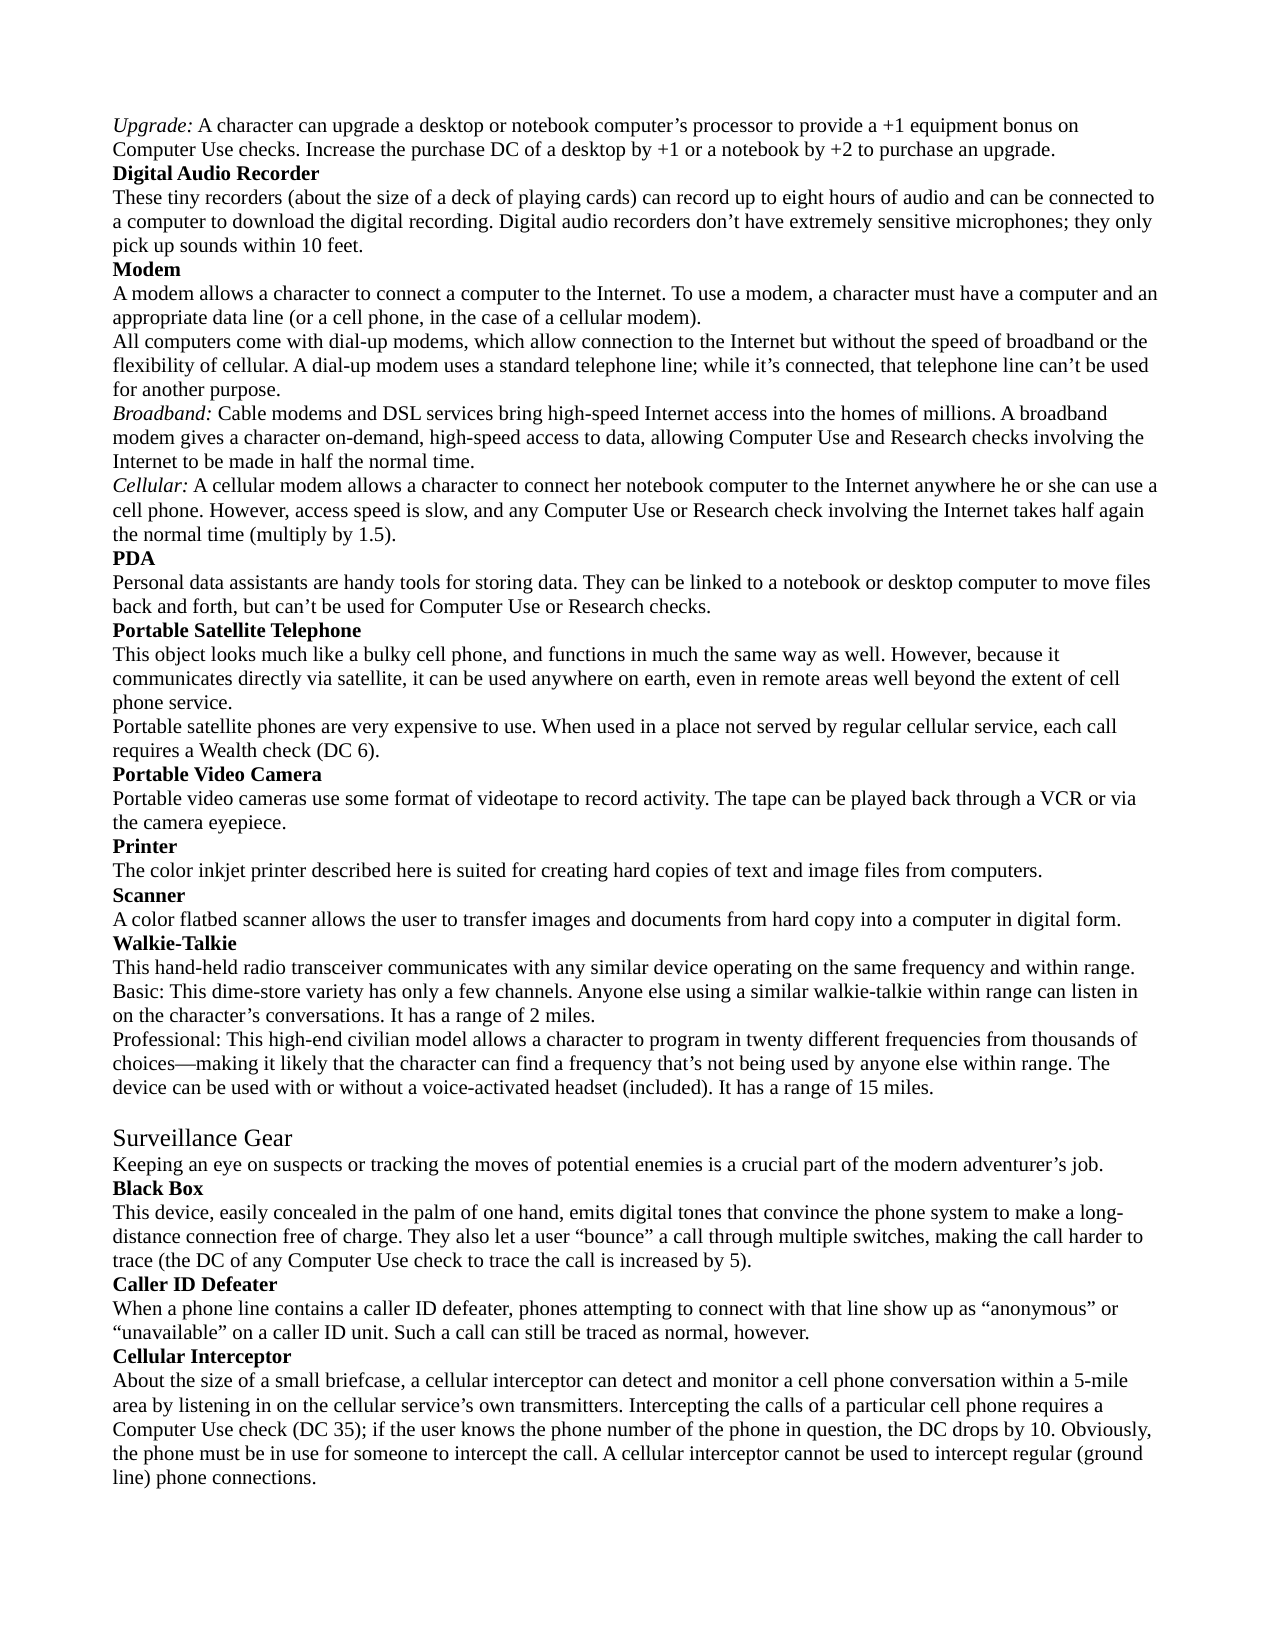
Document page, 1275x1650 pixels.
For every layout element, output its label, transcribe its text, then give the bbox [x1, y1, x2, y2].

text When a phone line contains a caller ID defeater, phones attempting to connect with that line show up as “anonymous” or “unavailable” on a caller ID unit. Such a call can still be traced as normal, however. [112, 1296, 1162, 1344]
text A modem allows a character to connect a computer to the Internet. To use a modem, a character must have a computer and an appropriate data line (or a cell phone, in the case of a cellular modem). [112, 281, 1162, 329]
subtitle Cellular Interceptor [112, 1344, 1162, 1368]
text This object looks much like a bulky cell phone, and functions in much the same way as well. However, because it communicates directly via satellite, it can be used any­where on earth, even in remote areas well beyond the extent of cell phone service. [112, 642, 1162, 714]
subtitle Scanner [112, 882, 1162, 907]
text Broadband: Cable modems and DSL services bring high-speed Internet access into the homes of millions. A broadband modem gives a character on-demand, high-speed access to data, allowing Computer Use and Research checks involving the Internet to be made in half the normal time. [112, 401, 1162, 473]
subtitle Black Box [112, 1176, 1162, 1200]
subtitle Walkie-Talkie [112, 931, 1162, 955]
text All computers come with dial-up modems, which allow connection to the Internet but without the speed of broadband or the flexibility of cellular. A dial-up modem uses a standard telephone line; while it’s connected, that telephone line can’t be used for another purpose. [112, 329, 1162, 401]
subtitle Digital Audio Recorder [112, 161, 1162, 185]
subtitle Printer [112, 834, 1162, 858]
text Upgrade: A character can upgrade a desktop or notebook computer’s processor to provide a +1 equipment bonus on Computer Use checks. Increase the purchase DC of a desktop by +1 or a notebook by +2 to purchase an upgrade. [112, 112, 1162, 161]
subtitle Modem [112, 257, 1162, 281]
text Personal data assistants are handy tools for storing data. They can be linked to a notebook or desktop computer to move files back and forth, but can’t be used for Computer Use or Research checks. [112, 570, 1162, 618]
text Cellular: A cellular modem allows a character to connect her notebook computer to the Internet anywhere he or she can use a cell phone. However, access speed is slow, and any Computer Use or Research check involving the Internet takes half again the normal time (multiply by 1.5). [112, 473, 1162, 546]
text Portable satellite phones are very expensive to use. When used in a place not served by regular cellular service, each call requires a Wealth check (DC 6). [112, 714, 1162, 762]
subtitle Portable Video Camera [112, 762, 1162, 786]
text Surveillance Gear [112, 1123, 1162, 1152]
text Basic: This dime-store variety has only a few channels. Anyone else using a similar walkie-talkie within range can listen in on the character’s conversations. It has a range of 2 miles. [112, 979, 1162, 1027]
text Portable video cameras use some format of videotape to record activity. The tape can be played back through a VCR or via the camera eyepiece. [112, 786, 1162, 834]
subtitle PDA [112, 546, 1162, 570]
text Professional: This high-end civilian model allows a character to program in twenty different frequencies from thousands of choices—making it likely that the character can find a frequency that’s not being used by anyone else within range. The device can be used with or without a voice-activated headset (included). It has a range of 15 miles. [112, 1027, 1162, 1099]
text The color inkjet printer described here is suited for creating hard copies of text and image files from computers. [112, 858, 1162, 882]
text About the size of a small briefcase, a cellular interceptor can detect and monitor a cell phone conversation within a 5-mile area by listening in on the cellular service’s own transmitters. Intercepting the calls of a particular cell phone requires a Computer Use check (DC 35); if the user knows the phone number of the phone in question, the DC drops by 10. Obviously, the phone must be in use for someone to intercept the call. A cellular interceptor cannot be used to intercept regular (ground line) phone connections. [112, 1368, 1162, 1489]
subtitle Portable Satellite Telephone [112, 618, 1162, 642]
text This device, easily concealed in the palm of one hand, emits digital tones that convince the phone system to make a long-distance connection free of charge. They also let a user “bounce” a call through multiple switches, making the call harder to trace (the DC of any Computer Use check to trace the call is increased by 5). [112, 1200, 1162, 1272]
subtitle Caller ID Defeater [112, 1272, 1162, 1296]
text A color flatbed scanner allows the user to transfer images and documents from hard copy into a computer in digital form. [112, 907, 1162, 931]
text Keeping an eye on suspects or tracking the moves of potential enemies is a crucial part of the modern adventurer’s job. [112, 1152, 1162, 1176]
text This hand-held radio transceiver communicates with any similar device operating on the same frequency and within range. [112, 955, 1162, 979]
text These tiny recorders (about the size of a deck of playing cards) can record up to eight hours of audio and can be connected to a computer to download the digital recording. Digital audio recorders don’t have extremely sensitive microphones; they only pick up sounds within 10 feet. [112, 185, 1162, 257]
